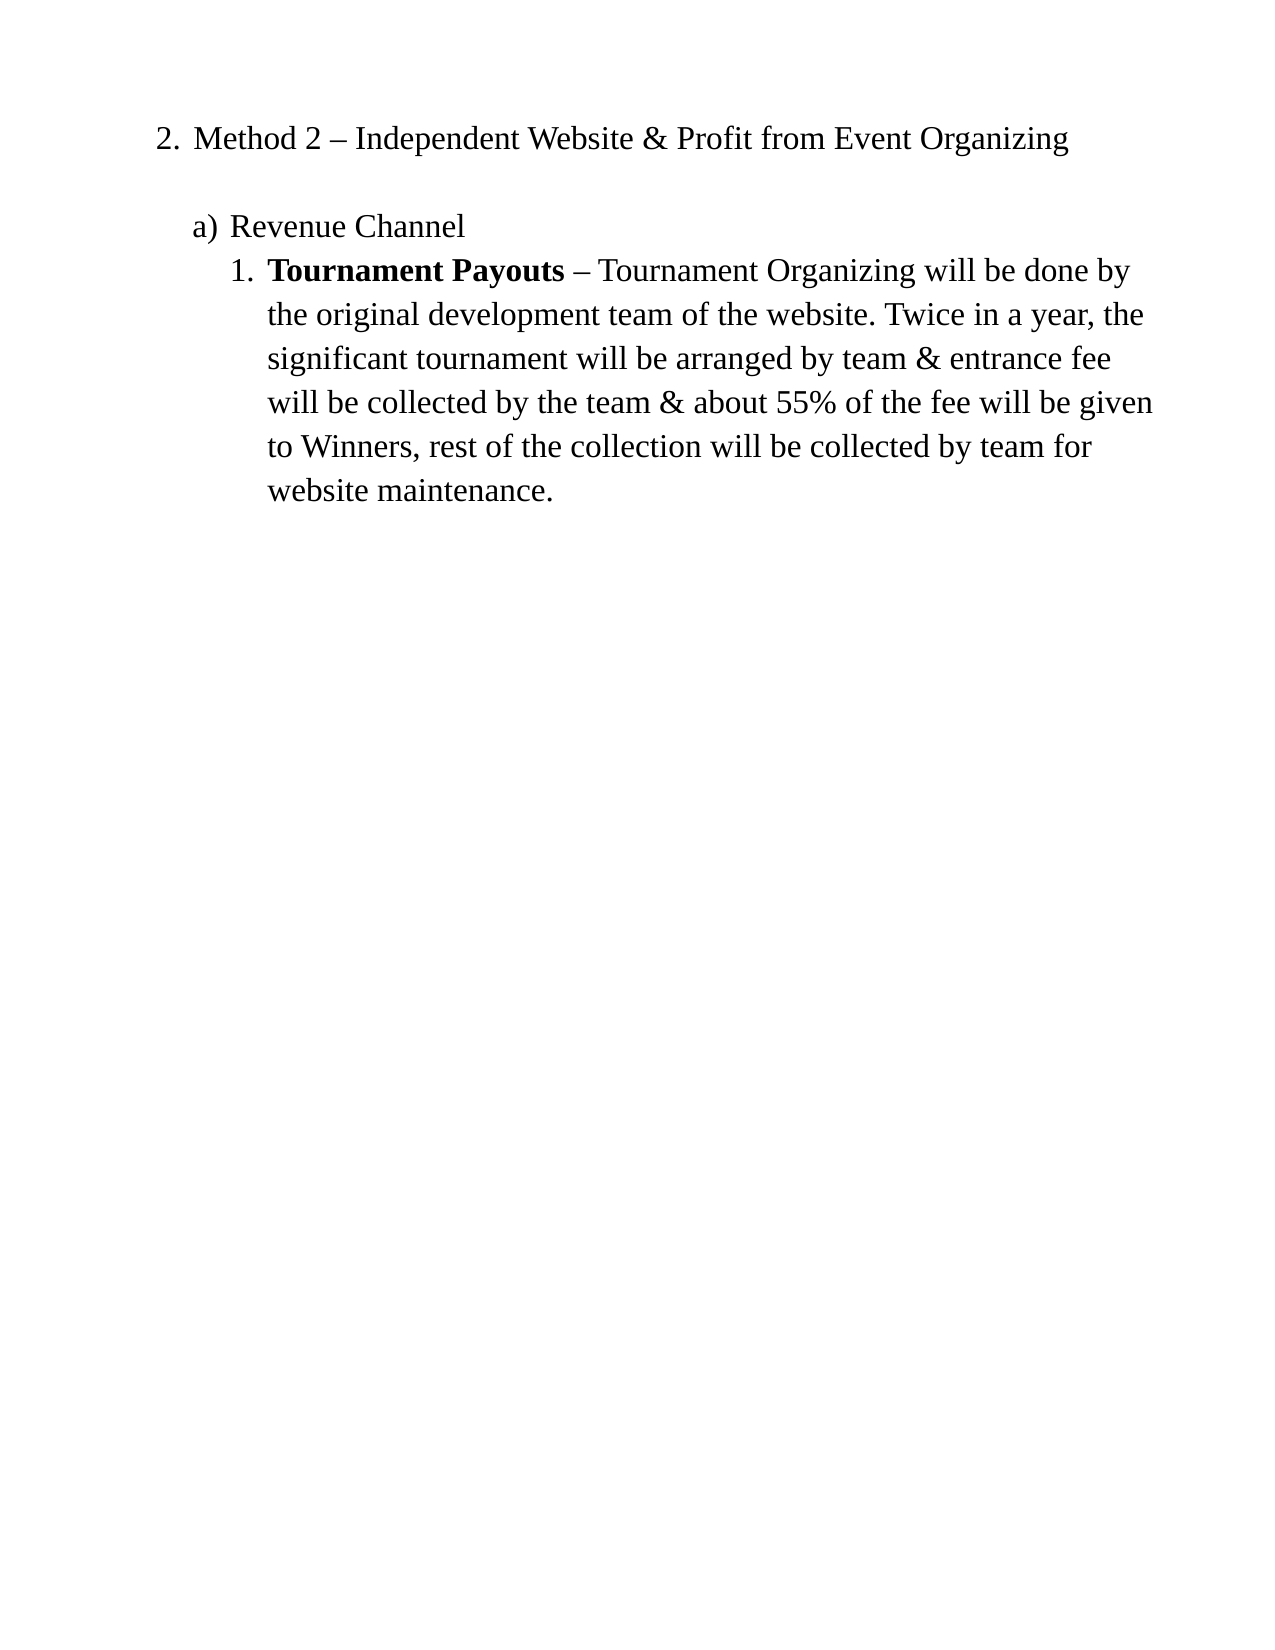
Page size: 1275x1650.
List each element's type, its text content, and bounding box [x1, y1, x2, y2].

list Revenue Channel [192, 206, 1157, 244]
list Tournament Payouts – Tournament Organizing will be done by the original development team of the website. Twice in a year, the significant tournament will be arranged by team & entrance fee will be collected by the team & about 55% of the fee will be given to Winners, rest of the collection will be collected by team for website maintenance. [229, 250, 1157, 509]
list Method 2 – Independent Website & Profit from Event Organizing [156, 118, 1157, 156]
